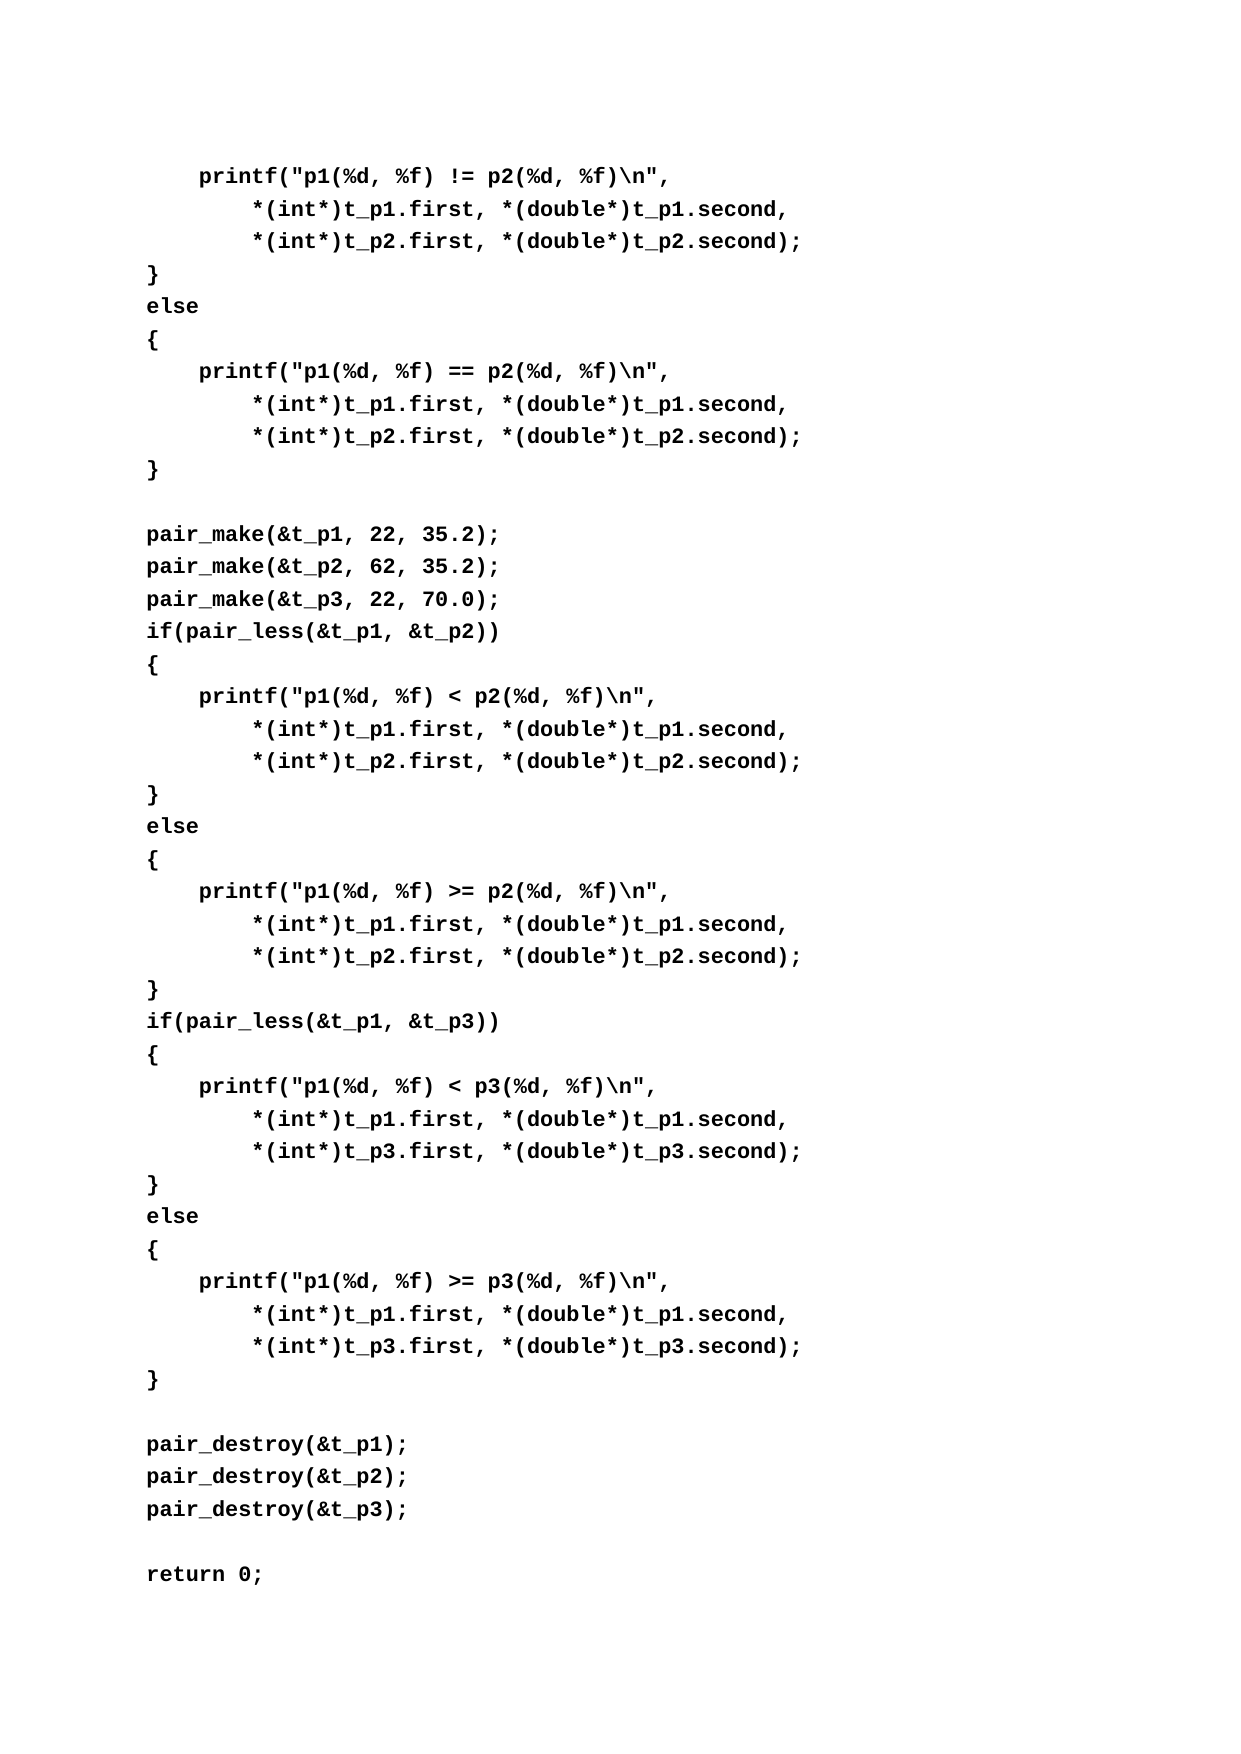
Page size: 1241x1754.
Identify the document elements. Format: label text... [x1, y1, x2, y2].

text pair_destroy(&t_p3); [94, 1494, 1144, 1527]
text *(int*)t_p1.first, *(double*)t_p1.second, [94, 1104, 1144, 1137]
text if(pair_less(&t_p1, &t_p2)) [94, 617, 1144, 649]
text printf("p1(%d, %f) >= p2(%d, %f)\n", [94, 877, 1144, 909]
text { [94, 844, 1144, 877]
text *(int*)t_p2.first, *(double*)t_p2.second); [94, 747, 1144, 779]
text pair_make(&t_p3, 22, 70.0); [94, 584, 1144, 617]
text else [94, 812, 1144, 844]
text } [94, 1169, 1144, 1202]
text { [94, 1234, 1144, 1267]
text printf("p1(%d, %f) < p2(%d, %f)\n", [94, 682, 1144, 714]
text printf("p1(%d, %f) < p3(%d, %f)\n", [94, 1072, 1144, 1104]
text pair_destroy(&t_p2); [94, 1462, 1144, 1494]
text } [94, 779, 1144, 812]
text *(int*)t_p3.first, *(double*)t_p3.second); [94, 1332, 1144, 1364]
text *(int*)t_p3.first, *(double*)t_p3.second); [94, 1137, 1144, 1169]
text { [94, 1039, 1144, 1072]
text else [94, 292, 1144, 324]
text printf("p1(%d, %f) == p2(%d, %f)\n", [94, 357, 1144, 389]
text else [94, 1202, 1144, 1234]
text *(int*)t_p1.first, *(double*)t_p1.second, [94, 194, 1144, 227]
text if(pair_less(&t_p1, &t_p3)) [94, 1007, 1144, 1039]
text *(int*)t_p2.first, *(double*)t_p2.second); [94, 227, 1144, 259]
text *(int*)t_p1.first, *(double*)t_p1.second, [94, 1299, 1144, 1332]
text { [94, 324, 1144, 357]
text pair_make(&t_p2, 62, 35.2); [94, 552, 1144, 584]
text return 0; [94, 1559, 1144, 1592]
text } [94, 974, 1144, 1007]
text *(int*)t_p1.first, *(double*)t_p1.second, [94, 714, 1144, 747]
text pair_make(&t_p1, 22, 35.2); [94, 519, 1144, 552]
text *(int*)t_p2.first, *(double*)t_p2.second); [94, 422, 1144, 454]
text *(int*)t_p2.first, *(double*)t_p2.second); [94, 942, 1144, 974]
text *(int*)t_p1.first, *(double*)t_p1.second, [94, 909, 1144, 942]
text printf("p1(%d, %f) >= p3(%d, %f)\n", [94, 1267, 1144, 1299]
text } [94, 259, 1144, 292]
text } [94, 1364, 1144, 1397]
text } [94, 454, 1144, 487]
text printf("p1(%d, %f) != p2(%d, %f)\n", [94, 162, 1144, 194]
text { [94, 649, 1144, 682]
text pair_destroy(&t_p1); [94, 1429, 1144, 1462]
text *(int*)t_p1.first, *(double*)t_p1.second, [94, 389, 1144, 422]
